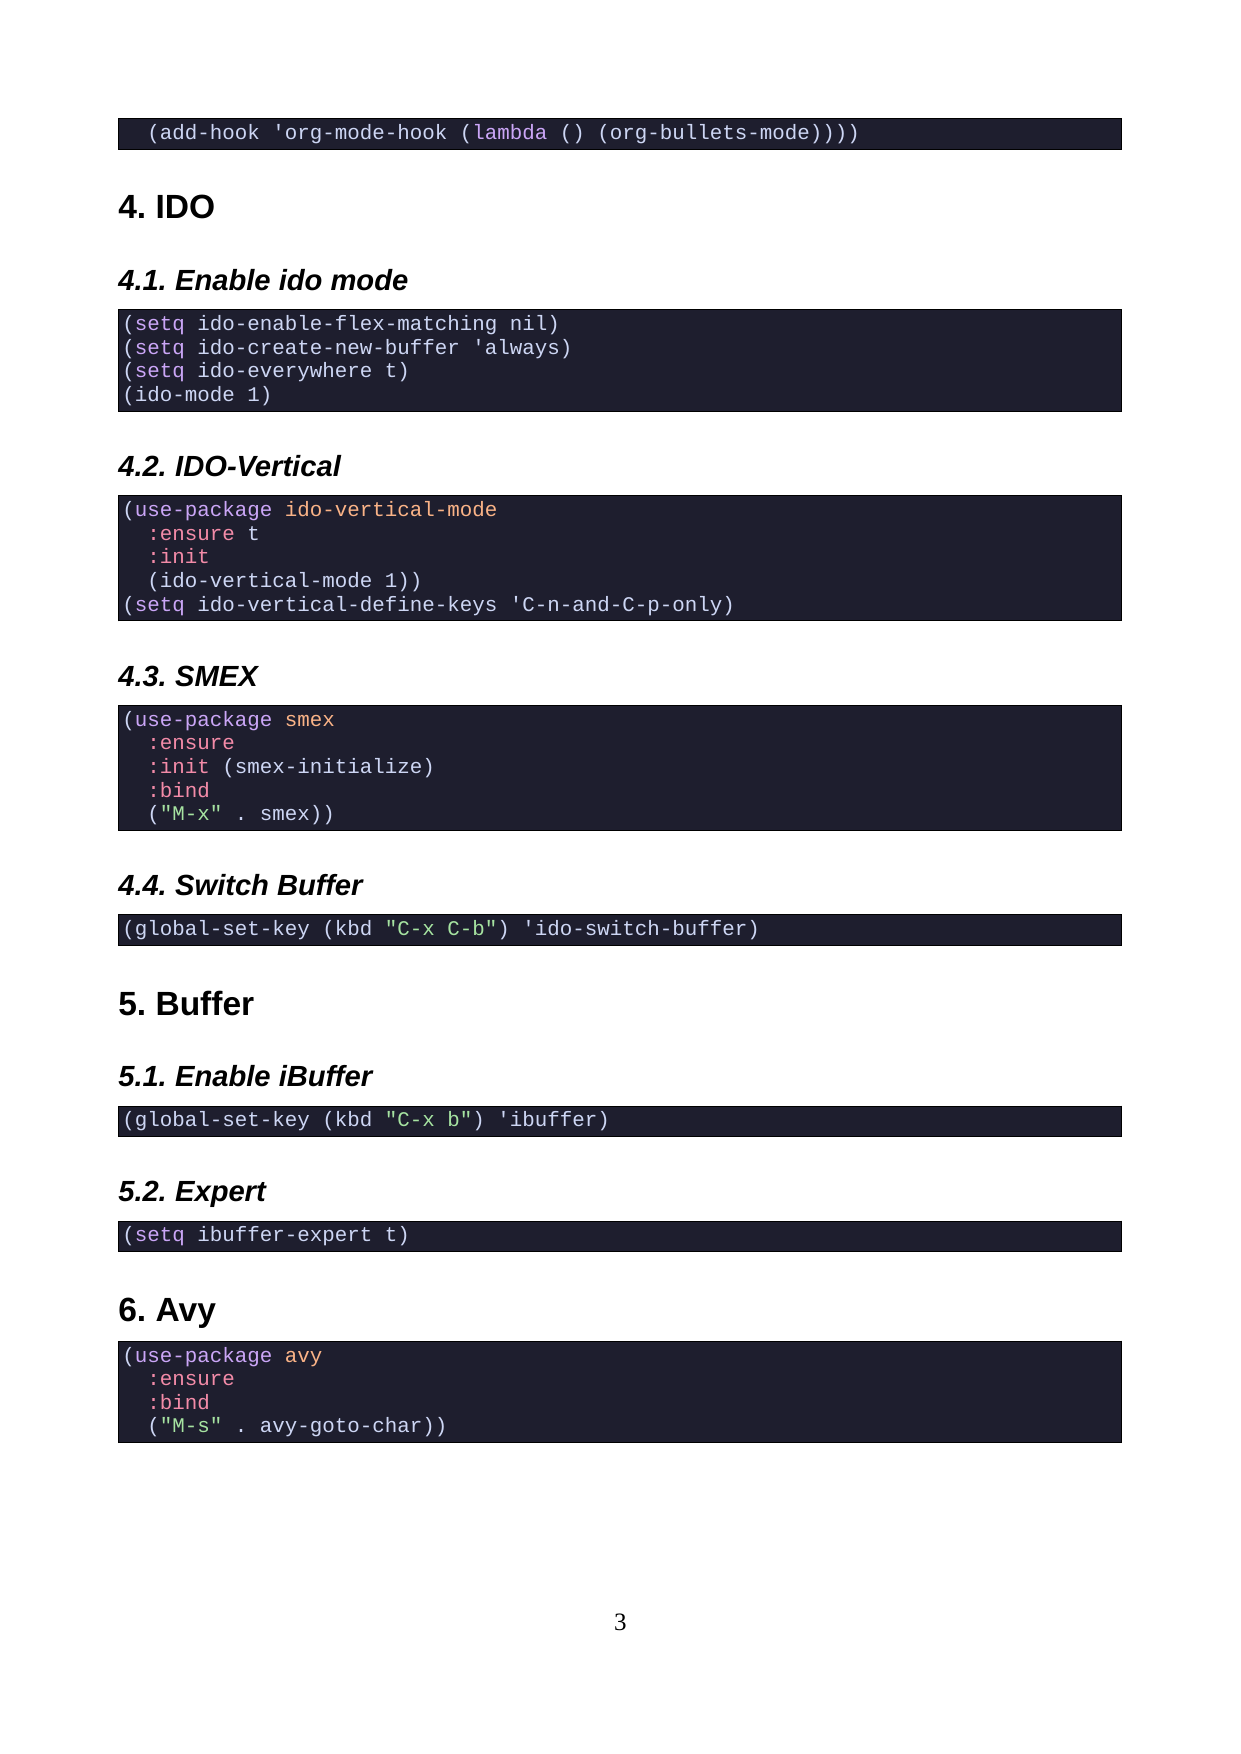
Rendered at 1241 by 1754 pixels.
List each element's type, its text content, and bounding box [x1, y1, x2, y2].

text (ido-mode 1) [119, 380, 1121, 411]
subtitle Buffer [118, 983, 1122, 1022]
text (setq ido-everywhere t) [119, 357, 1121, 380]
text :ensure [119, 728, 1121, 752]
text (setq ibuffer-expert t) [119, 1222, 1121, 1251]
text (use-package smex [119, 706, 1121, 728]
subtitle Enable iBuffer [118, 1059, 1122, 1093]
text (ido-vertical-mode 1)) [119, 566, 1121, 590]
text (use-package avy [119, 1342, 1121, 1364]
text :init [119, 542, 1121, 566]
subtitle IDO [118, 187, 1122, 226]
text :ensure [119, 1364, 1121, 1388]
text (use-package ido-vertical-mode [119, 496, 1121, 519]
subtitle Switch Buffer [118, 868, 1122, 902]
subtitle Avy [118, 1289, 1122, 1328]
text ("M-s" . avy-goto-char)) [119, 1412, 1121, 1442]
text (add-hook 'org-mode-hook (lambda () (org-bullets-mode)))) [119, 119, 1121, 149]
subtitle Expert [118, 1174, 1122, 1208]
text (setq ido-vertical-define-keys 'C-n-and-C-p-only) [119, 590, 1121, 620]
text :bind [119, 776, 1121, 799]
subtitle SMEX [118, 659, 1122, 692]
subtitle Enable ido mode [118, 263, 1122, 297]
text (global-set-key (kbd "C-x C-b") 'ido-switch-buffer) [119, 915, 1121, 945]
text (setq ido-create-new-buffer 'always) [119, 333, 1121, 357]
text :bind [119, 1388, 1121, 1412]
text :init (smex-initialize) [119, 752, 1121, 776]
subtitle IDO-Vertical [118, 449, 1122, 483]
text (setq ido-enable-flex-matching nil) [119, 310, 1121, 333]
text ("M-x" . smex)) [119, 799, 1121, 830]
text (global-set-key (kbd "C-x b") 'ibuffer) [119, 1107, 1121, 1136]
text :ensure t [119, 519, 1121, 542]
